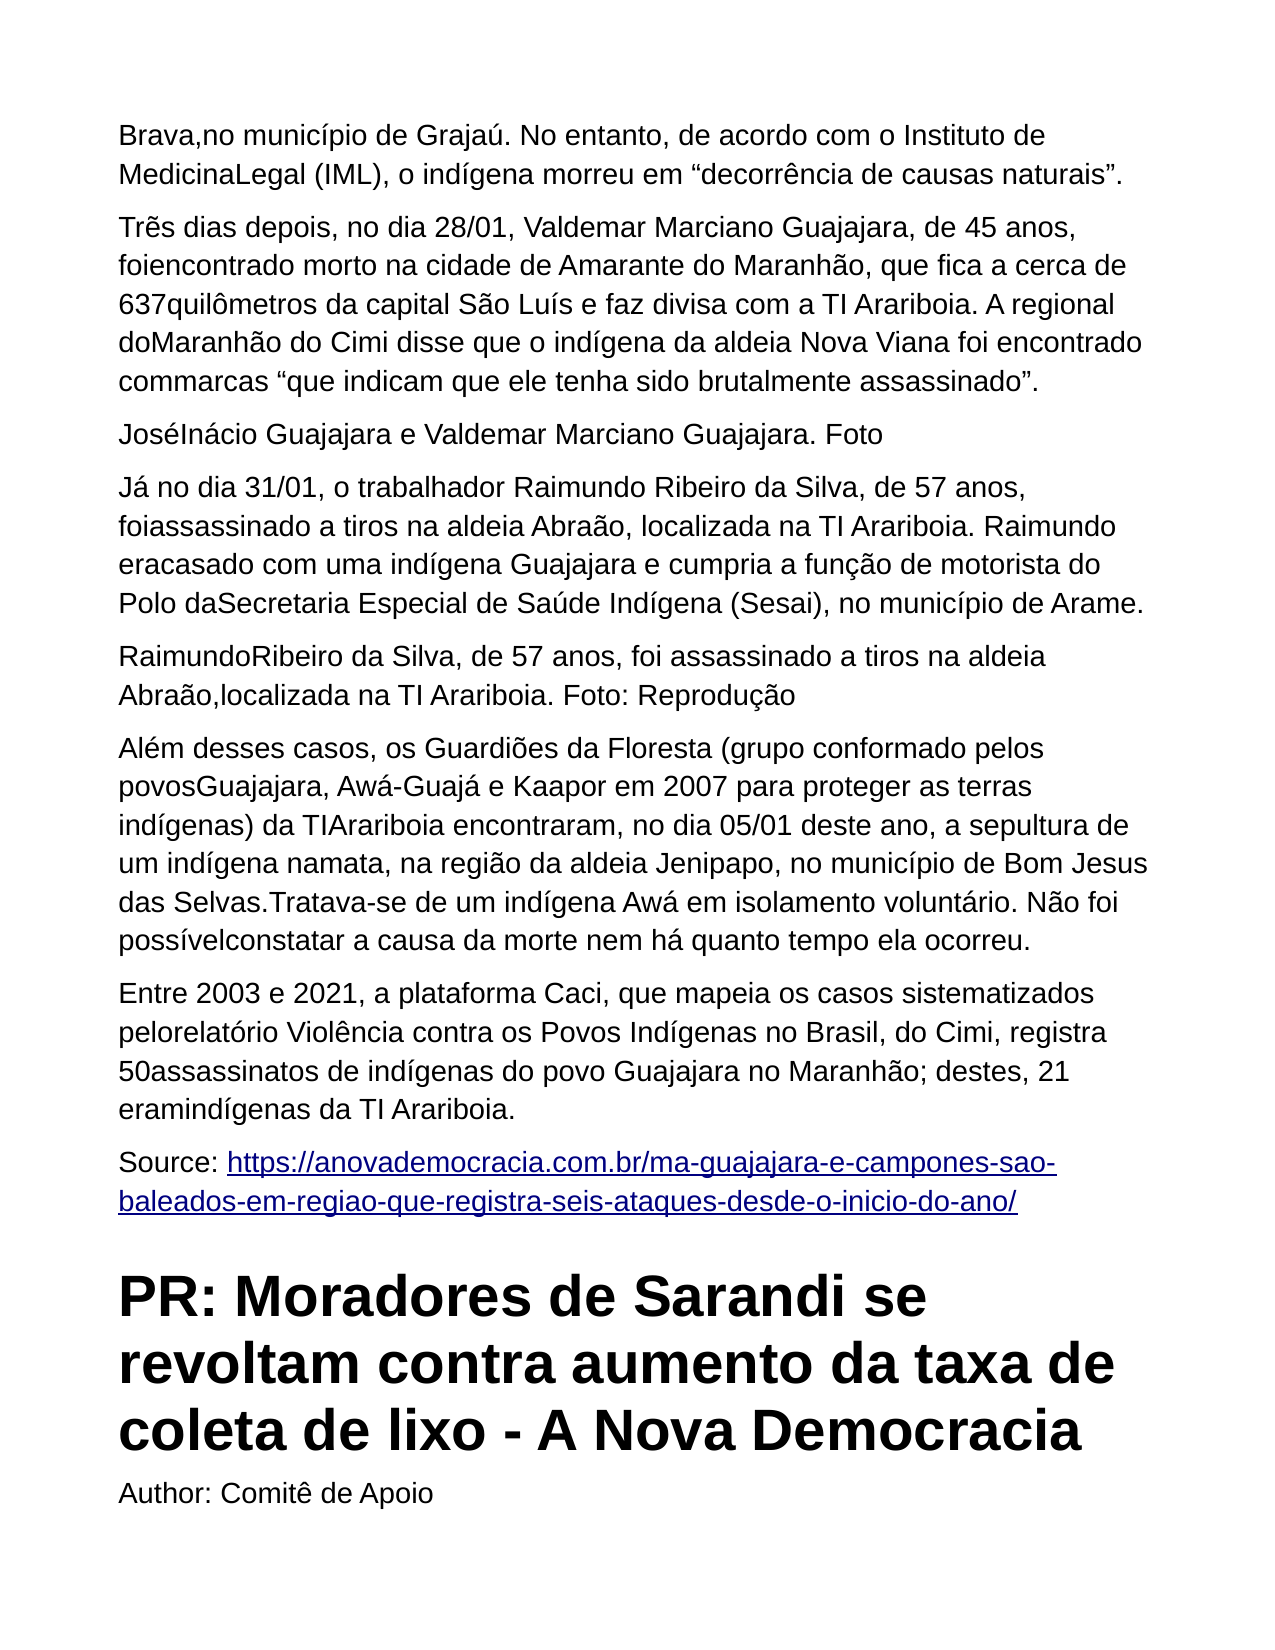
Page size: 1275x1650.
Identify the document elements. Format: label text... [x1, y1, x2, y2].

text JoséInácio Guajajara e Valdemar Marciano Guajajara. Foto [118, 417, 1157, 451]
text Author: Comitê de Apoio [118, 1476, 1157, 1509]
text RaimundoRibeiro da Silva, de 57 anos, foi assassinado a tiros na aldeia Abraão,localizada na TI Arariboia. Foto: Reprodução [118, 639, 1157, 711]
text Já no dia 31/01, o trabalhador Raimundo Ribeiro da Silva, de 57 anos, foiassassinado a tiros na aldeia Abraão, localizada na TI Arariboia. Raimundo eracasado com uma indígena Guajajara e cumpria a função de motorista do Polo daSecretaria Especial de Saúde Indígena (Sesai), no município de Arame. [118, 470, 1157, 619]
text Entre 2003 e 2021, a plataforma Caci, que mapeia os casos sistematizados pelorelatório Violência contra os Povos Indígenas no Brasil, do Cimi, registra 50assassinatos de indígenas do povo Guajajara no Maranhão; destes, 21 eramindígenas da TI Arariboia. [118, 976, 1157, 1126]
text Source: https://anovademocracia.com.br/ma-guajajara-e-campones-sao-baleados-em-regiao-que-registra-seis-ataques-desde-o-inicio-do-ano/ [118, 1145, 1157, 1217]
text Trẽs dias depois, no dia 28/01, Valdemar Marciano Guajajara, de 45 anos, foiencontrado morto na cidade de Amarante do Maranhão, que fica a cerca de 637quilômetros da capital São Luís e faz divisa com a TI Arariboia. A regional doMaranhão do Cimi disse que o indígena da aldeia Nova Viana foi encontrado commarcas “que indicam que ele tenha sido brutalmente assassinado”. [118, 210, 1157, 397]
text Além desses casos, os Guardiões da Floresta (grupo conformado pelos povosGuajajara, Awá-Guajá e Kaapor em 2007 para proteger as terras indígenas) da TIArariboia encontraram, no dia 05/01 deste ano, a sepultura de um indígena namata, na região da aldeia Jenipapo, no município de Bom Jesus das Selvas.Tratava-se de um indígena Awá em isolamento voluntário. Não foi possívelconstatar a causa da morte nem há quanto tempo ela ocorreu. [118, 731, 1157, 957]
subtitle PR: Moradores de Sarandi se revoltam contra aumento da taxa de coleta de lixo - A Nova Democracia [118, 1262, 1157, 1463]
text Brava,no município de Grajaú. No entanto, de acordo com o Instituto de MedicinaLegal (IML), o indígena morreu em “decorrência de causas naturais”. [118, 118, 1157, 190]
